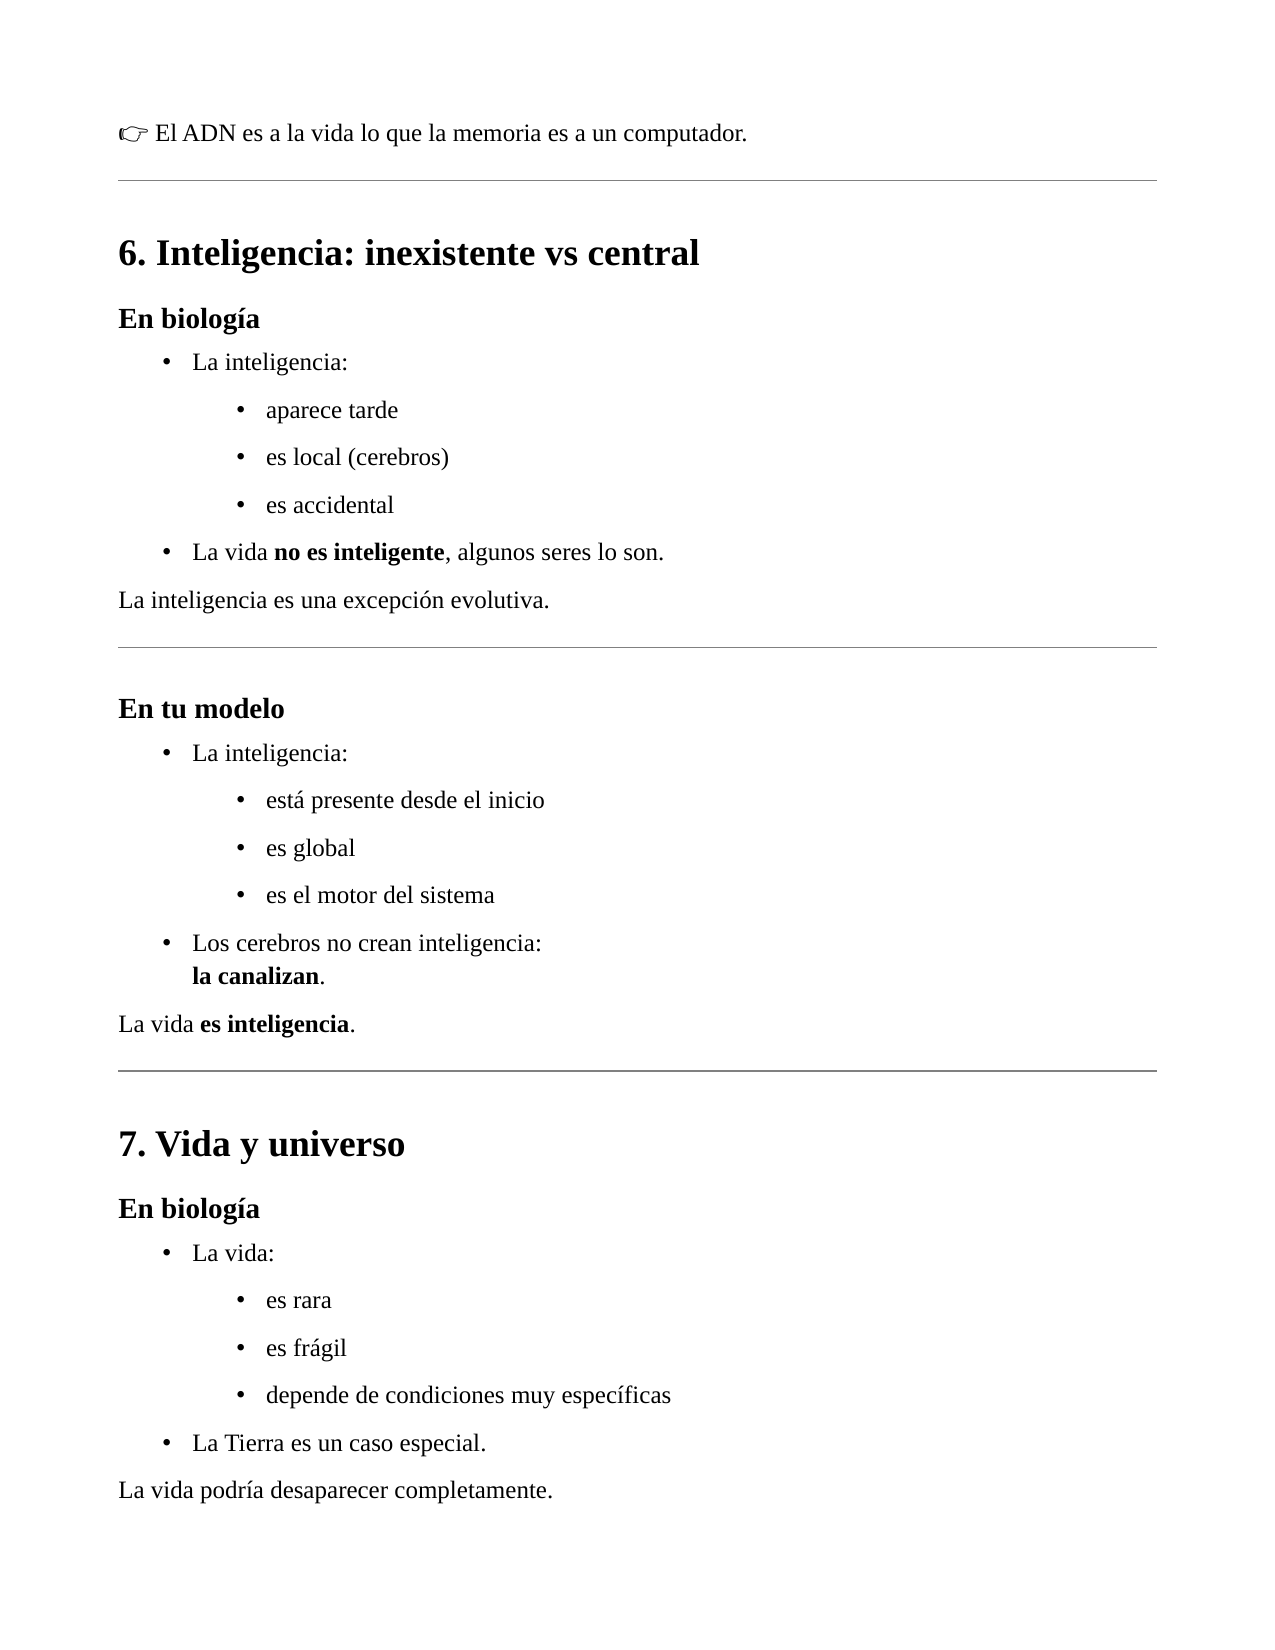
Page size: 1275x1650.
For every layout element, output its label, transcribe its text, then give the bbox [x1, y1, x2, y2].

list La Tierra es un caso especial. [162, 1428, 1157, 1457]
list La vida: [162, 1238, 1157, 1266]
subtitle 7. Vida y universo [118, 1121, 1157, 1164]
list aparece tarde [236, 395, 1157, 423]
list depende de condiciones muy específicas [236, 1380, 1157, 1409]
subtitle En biología [118, 301, 1157, 334]
text La vida podría desaparecer completamente. [118, 1476, 1157, 1504]
list es local (cerebros) [236, 442, 1157, 471]
list es el motor del sistema [236, 880, 1157, 909]
list La inteligencia: [162, 347, 1157, 376]
list es frágil [236, 1333, 1157, 1362]
list es rara [236, 1285, 1157, 1314]
subtitle En biología [118, 1192, 1157, 1225]
text 👉 El ADN es a la vida lo que la memoria es a un computador. [118, 118, 1157, 147]
list está presente desde el inicio [236, 785, 1157, 814]
list es global [236, 833, 1157, 862]
list La inteligencia: [162, 738, 1157, 766]
list La vida no es inteligente, algunos seres lo son. [162, 537, 1157, 566]
list Los cerebros no crean inteligencia: la canalizan. [162, 928, 1157, 990]
text La inteligencia es una excepción evolutiva. [118, 585, 1157, 614]
subtitle 6. Inteligencia: inexistente vs central [118, 231, 1157, 274]
list es accidental [236, 490, 1157, 519]
subtitle En tu modelo [118, 692, 1157, 725]
text La vida es inteligencia. [118, 1009, 1157, 1037]
